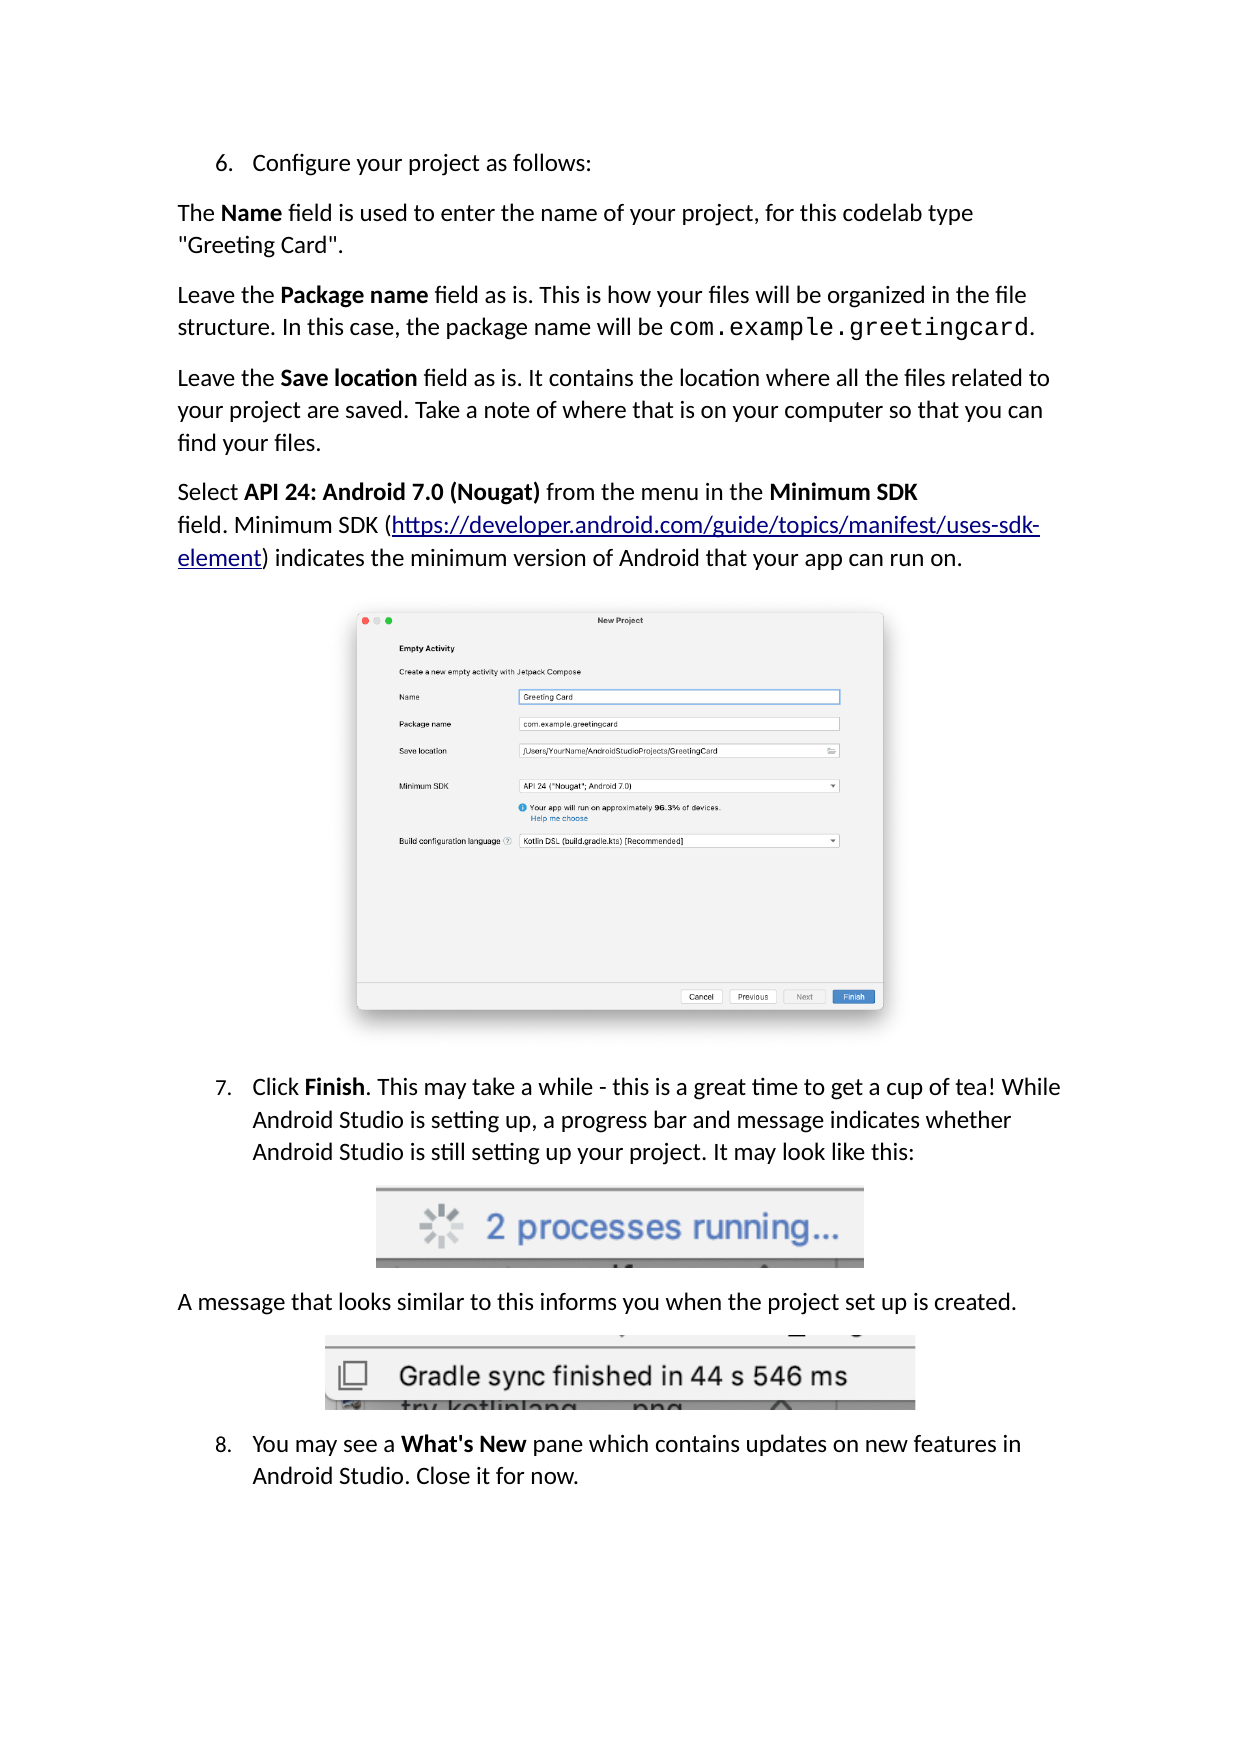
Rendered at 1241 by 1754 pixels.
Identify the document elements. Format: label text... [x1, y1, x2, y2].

list Click Finish. This may take a while - this is a great time to get a cup of tea! While Android Studio is setting up, a progress bar and message indicates whether Android Studio is still setting up your project. It may look like this: [215, 1071, 1063, 1167]
list You may see a What's New pane which contains updates on new features in Android Studio. Close it for now. [215, 1428, 1063, 1491]
text Leave the Package name field as is. This is how your files will be organized in the file structure. In this case, the package name will be com.example.greetingcard. [177, 279, 1063, 343]
text Leave the Save location field as is. It contains the location where all the files related to your project are saved. Take a note of where that is on your computer so that you can find your files. [177, 362, 1063, 458]
text Select API 24: Android 7.0 (Nougat) from the menu in the Minimum SDK field. Minimum SDK (https://developer.android.com/guide/topics/manifest/uses-sdk-element) indicates the minimum version of Android that your app can run on. [177, 476, 1063, 572]
list Configure your project as follows: [215, 148, 1063, 178]
text The Name field is used to enter the name of your project, for this codelab type "Greeting Card". [177, 197, 1063, 260]
text A message that looks similar to this informs you when the project set up is created. [177, 1286, 1063, 1316]
